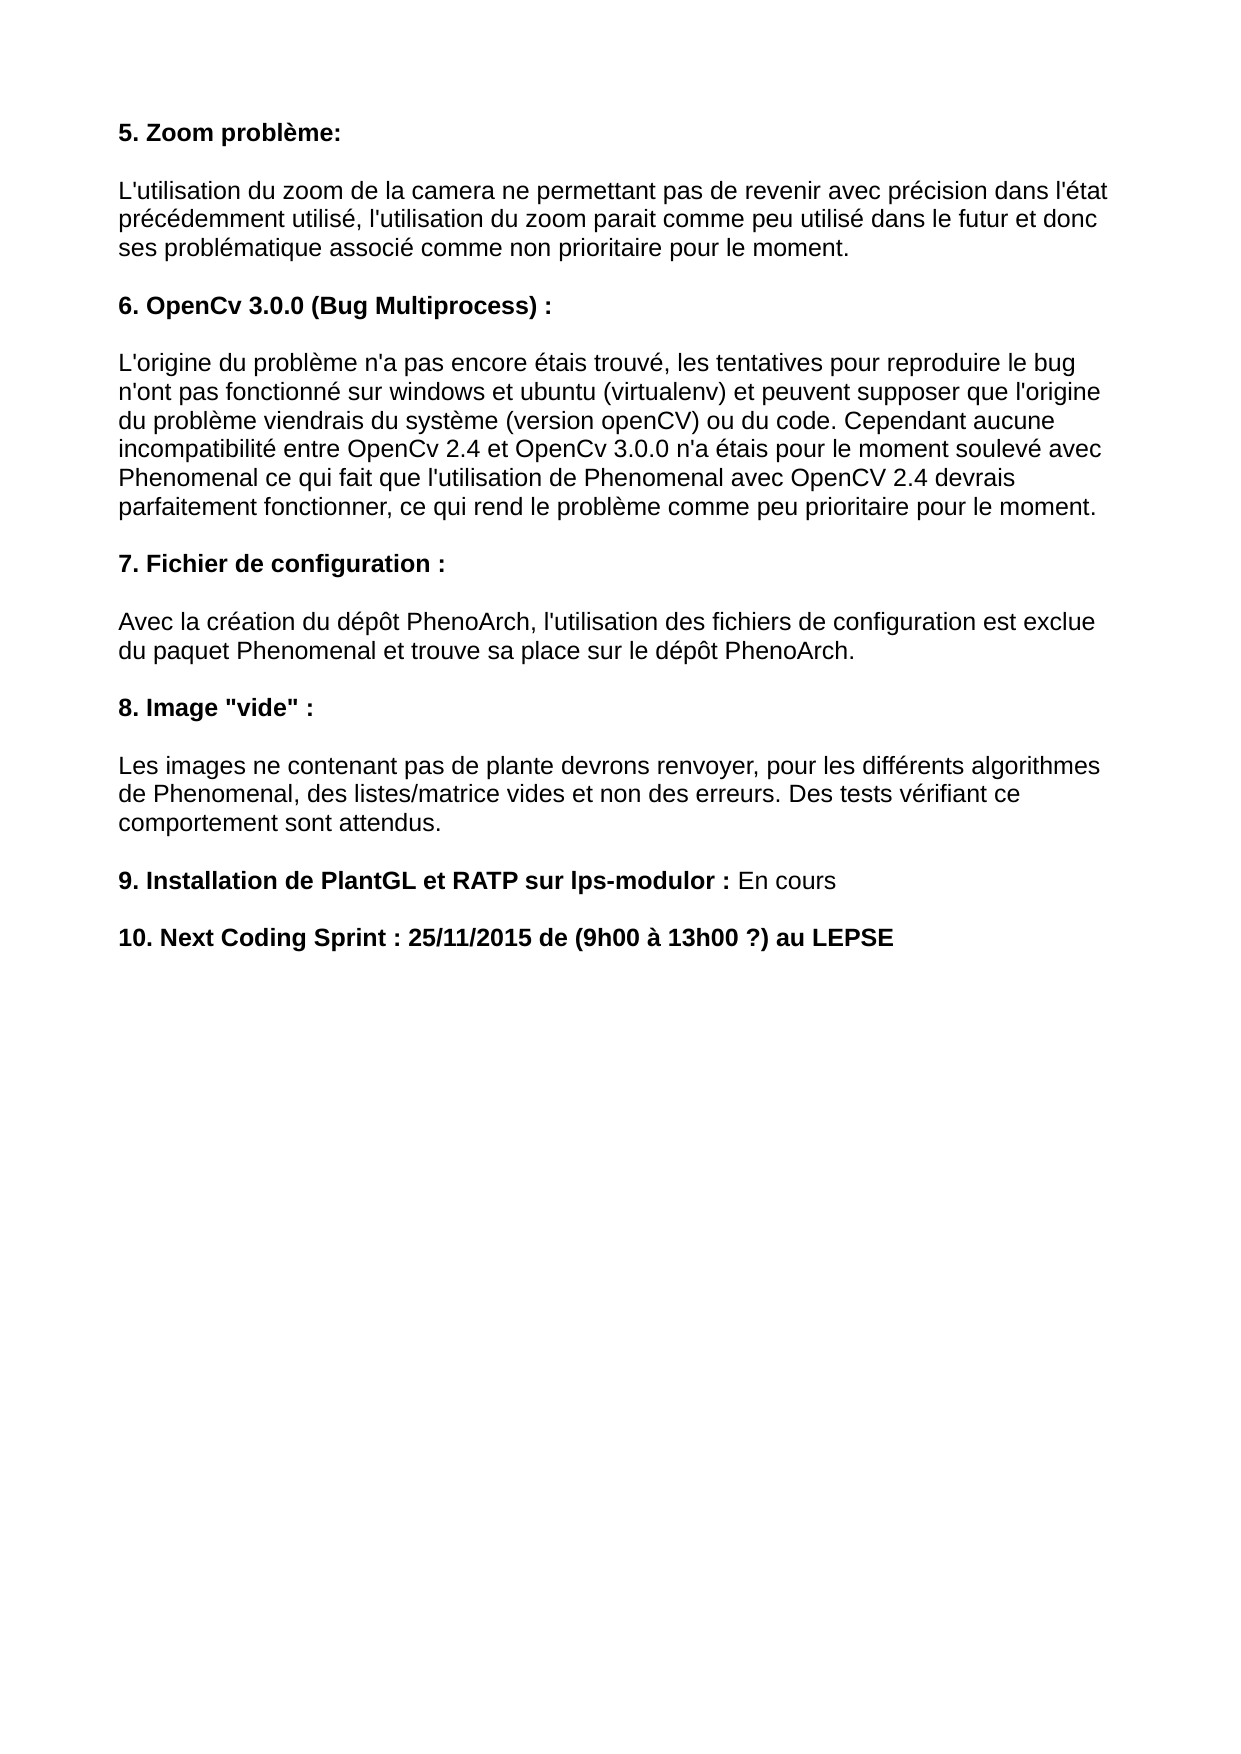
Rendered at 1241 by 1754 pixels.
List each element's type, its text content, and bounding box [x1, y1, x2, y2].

text 8. Image "vide" : Les images ne contenant pas de plante devrons renvoyer, pour les différents algorithmes de Phenomenal, des listes/matrice vides et non des erreurs. Des tests vérifiant ce comportement sont attendus. 9. Installation de PlantGL et RATP sur lps-modulor : En cours 10. Next Coding Sprint : 25/11/2015 de (9h00 à 13h00 ?) au LEPSE [118, 664, 1122, 952]
text 5. Zoom problème: L'utilisation du zoom de la camera ne permettant pas de revenir avec précision dans l'état précédemment utilisé, l'utilisation du zoom parait comme peu utilisé dans le futur et donc ses problématique associé comme non prioritaire pour le moment. 6. OpenCv 3.0.0 (Bug Multiprocess) : L'origine du problème n'a pas encore étais trouvé, les tentatives pour reproduire le bug n'ont pas fonctionné sur windows et ubuntu (virtualenv) et peuvent supposer que l'origine du problème viendrais du système (version openCV) ou du code. Cependant aucune incompatibilité entre OpenCv 2.4 et OpenCv 3.0.0 n'a étais pour le moment soulevé avec Phenomenal ce qui fait que l'utilisation de Phenomenal avec OpenCV 2.4 devrais parfaitement fonctionner, ce qui rend le problème comme peu prioritaire pour le moment. 7. Fichier de configuration : Avec la création du dépôt PhenoArch, l'utilisation des fichiers de configuration est exclue du paquet Phenomenal et trouve sa place sur le dépôt PhenoArch. [118, 118, 1122, 664]
